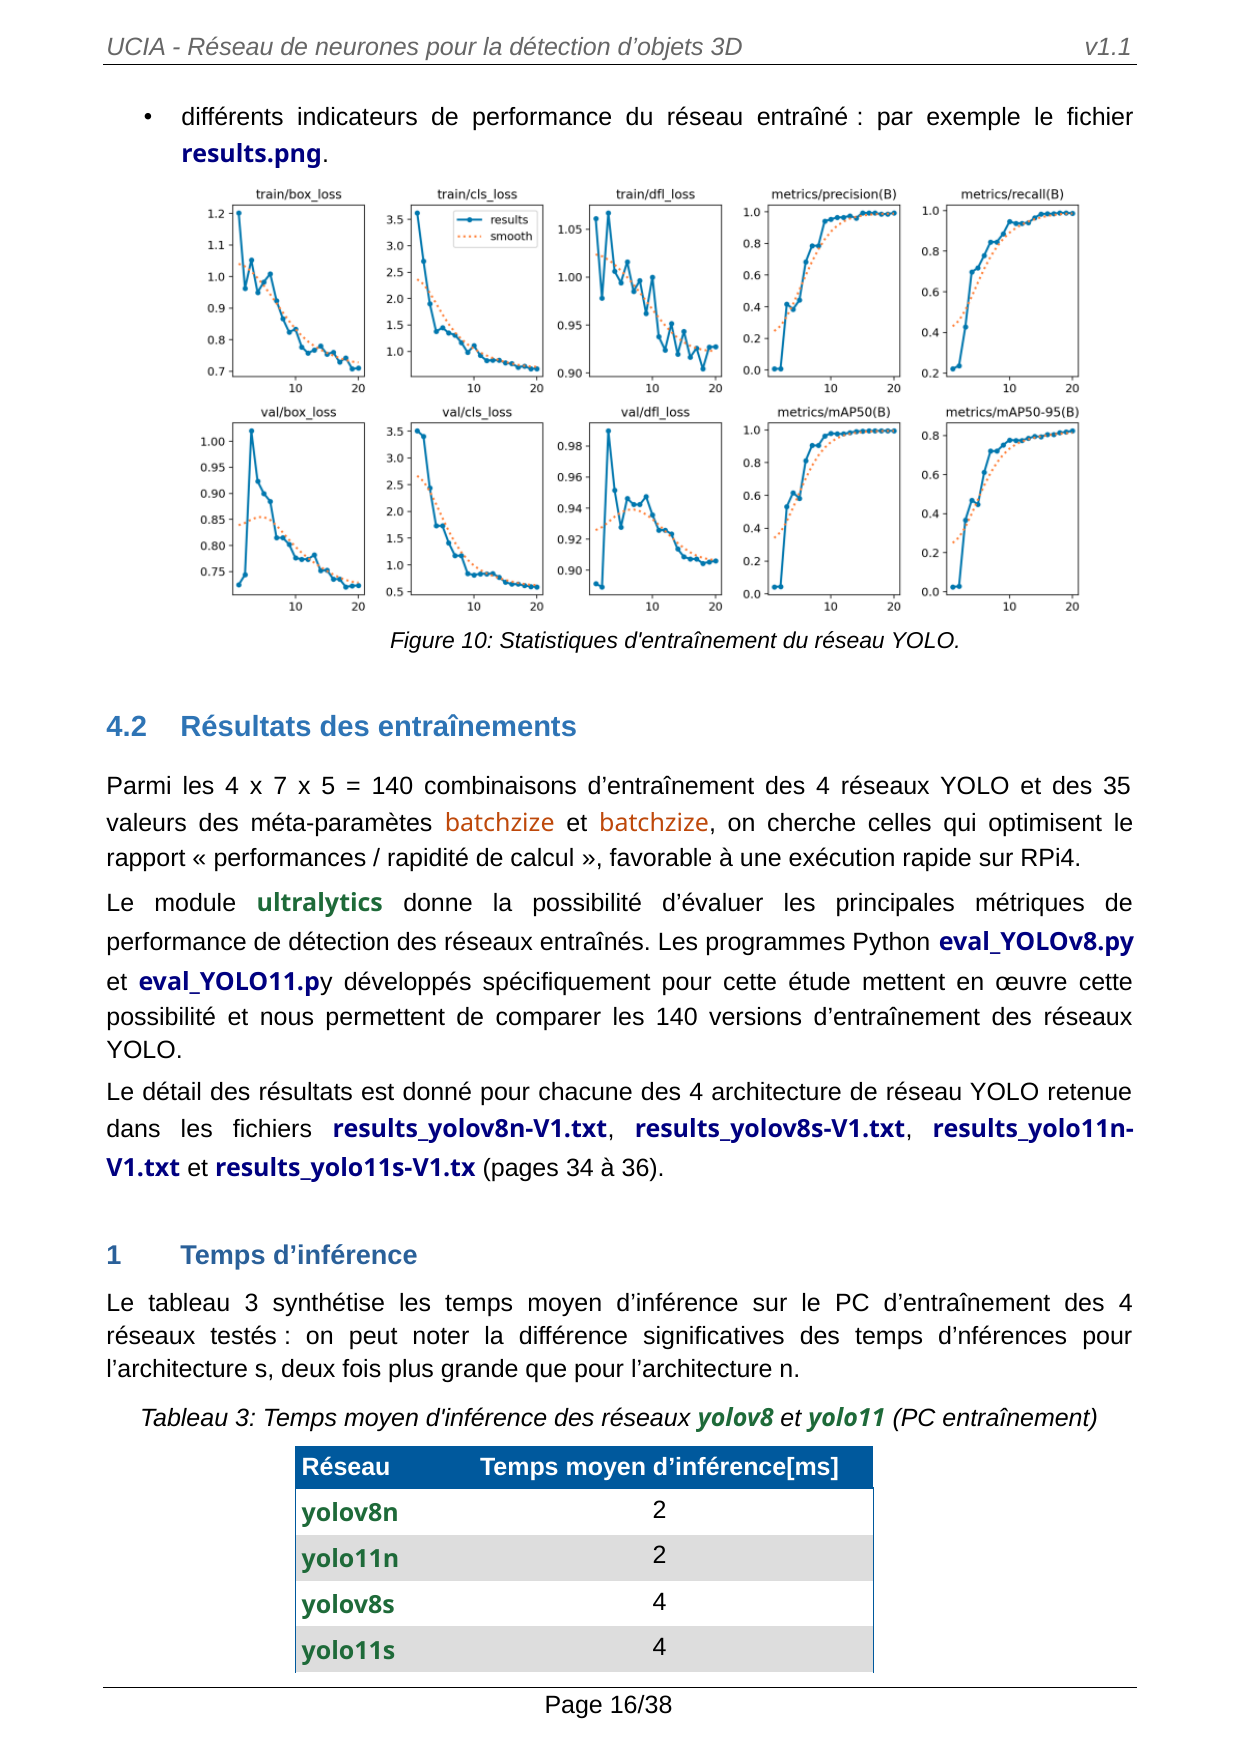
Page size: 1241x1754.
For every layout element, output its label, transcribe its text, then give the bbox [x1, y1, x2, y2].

subtitle Résultats des entraînements [106, 709, 1134, 742]
table_cell 4 [469, 1626, 873, 1672]
text Le tableau 3 synthétise les temps moyen d’inférence sur le PC d’entraînement des 4 réseaux testés : on peut noter la différence significatives des temps d’nférences pour l’architecture s, deux fois plus grande que pour l’architecture n. [106, 1288, 1134, 1383]
list différents indicateurs de performance du réseau entraîné : par exemple le fichier results.png. [144, 102, 1171, 654]
table_header Temps moyen d’inférence[ms] [469, 1446, 873, 1487]
subtitle Temps d’inférence [106, 1239, 1134, 1271]
table_header Réseau [295, 1446, 469, 1487]
picture [196, 186, 1088, 615]
table_cell yolov8n [296, 1489, 469, 1534]
text Le détail des résultats est donné pour chacune des 4 architecture de réseau YOLO retenue dans les fichiers results_yolov8n-V1.txt, results_yolov8s-V1.txt, results_yolo11n-V1.txt et results_yolo11s-V1.tx (pages 31 à 33). [106, 1076, 1134, 1183]
table_cell yolo11n [296, 1535, 469, 1581]
table_cell yolov8s [296, 1581, 469, 1626]
text Le module ultralytics donne la possibilité d’évaluer les principales métriques de performance de détection des réseaux entraînés. Les programmes Python eval_YOLOv8.py et eval_YOLO11.py développés spécifiquement pour cette étude mettent en œuvre cette possibilité et nous permettent de comparer les 140 versions d’entraînement des réseaux YOLO. [106, 885, 1134, 1063]
table_cell yolo11s [296, 1626, 469, 1672]
table_cell 4 [469, 1581, 873, 1626]
list Figure 10: Statistiques d'entraînement du réseau YOLO. [181, 187, 1171, 654]
table_cell 2 [469, 1489, 873, 1534]
table_cell 2 [469, 1535, 873, 1581]
text Tableau 3: Temps moyen d'inférence des réseaux yolov8 et yolo11 (PC entraînement) [106, 1400, 1134, 1434]
text Parmi les 4 x 7 x 5 = 140 combinaisons d’entraînement des 4 réseaux YOLO et des 35 valeurs des méta-paramètes batchzize et batchzize, on cherche celles qui optimisent le rapport « performances / rapidité de calcul », favorable à une exécution rapide sur RPi4. [106, 771, 1134, 872]
